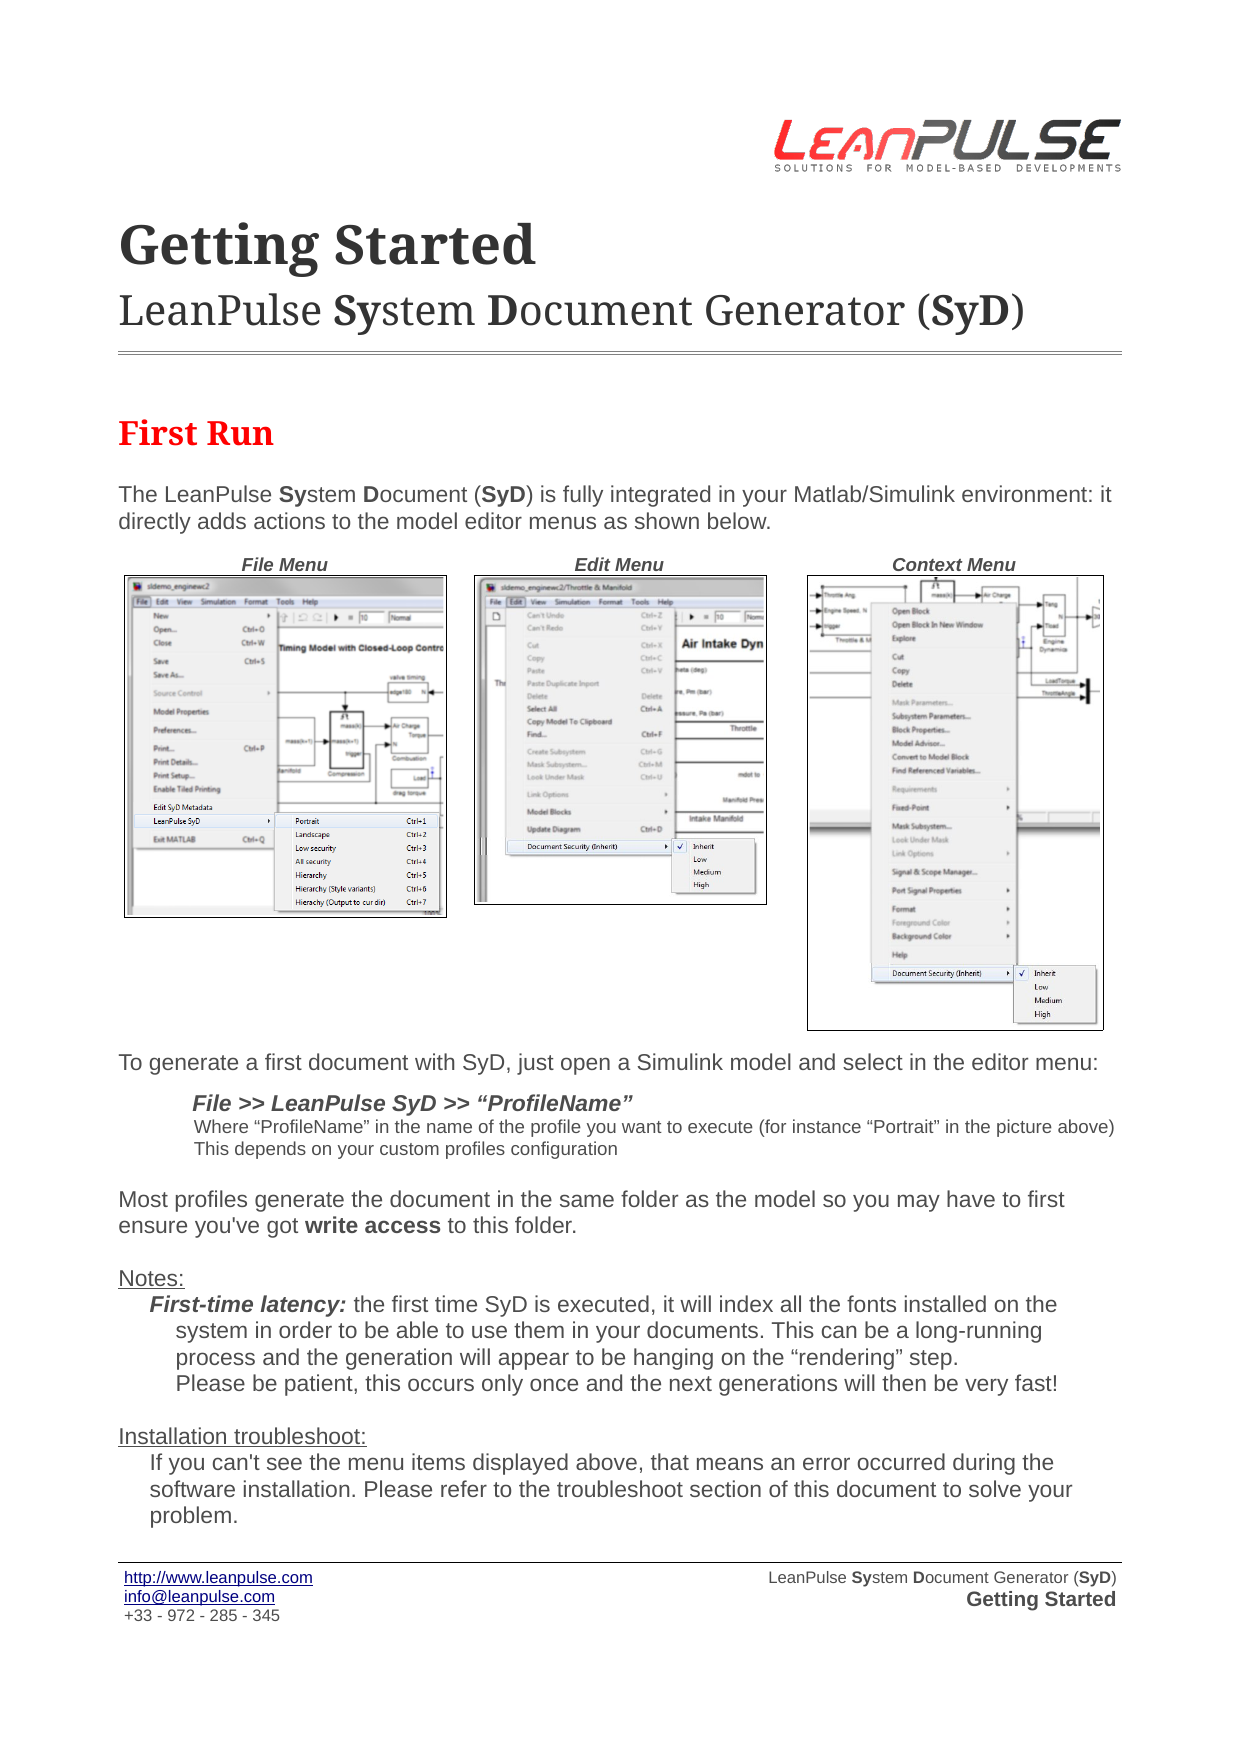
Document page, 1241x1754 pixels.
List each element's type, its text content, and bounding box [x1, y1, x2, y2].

table_header [118, 915, 453, 1030]
text The LeanPulse System Document (SyD) is fully integrated in your Matlab/Simulink environment: it directly adds actions to the model editor menus as shown below. [118, 481, 1122, 534]
text First-time latency: the first time SyD is executed, it will index all the fonts installed on the system in order to be able to use them in your documents. This can be a long-running process and the generation will appear to be hanging on the “rendering” step. [149, 1291, 1122, 1370]
table_header Edit Menu [453, 553, 787, 1030]
text Installation troubleshoot: [118, 1423, 1122, 1449]
picture [772, 118, 1123, 177]
text Most profiles generate the document in the same folder as the model so you may have to first ensure you've got write access to this folder. [118, 1186, 1122, 1238]
text If you can't see the menu items displayed above, that means an error occurred during the software installation. Please refer to the troubleshoot section of this document to solve your problem. [149, 1449, 1122, 1528]
picture [809, 577, 1100, 1027]
text First Run [118, 410, 1122, 455]
table_header File Menu [118, 553, 453, 914]
text Where “ProfileName” in the name of the profile you want to execute (for instance “Portrait” in the picture above) [193, 1116, 1122, 1138]
text To generate a first document with SyD, just open a Simulink model and select in the editor menu: [118, 1049, 1122, 1075]
text File >> LeanPulse SyD >> “ProfileName” [118, 1090, 1122, 1116]
table_header Context Menu [788, 553, 1122, 1030]
text Getting Started [118, 207, 1122, 280]
text Please be patient, this occurs only once and the next generations will then be very fast! [149, 1370, 1122, 1396]
text LeanPulse System Document Generator (SyD) [118, 280, 1122, 337]
picture [476, 577, 764, 902]
text This depends on your custom profiles configuration [193, 1138, 1122, 1159]
text Notes: [118, 1265, 1122, 1291]
picture [127, 577, 444, 915]
